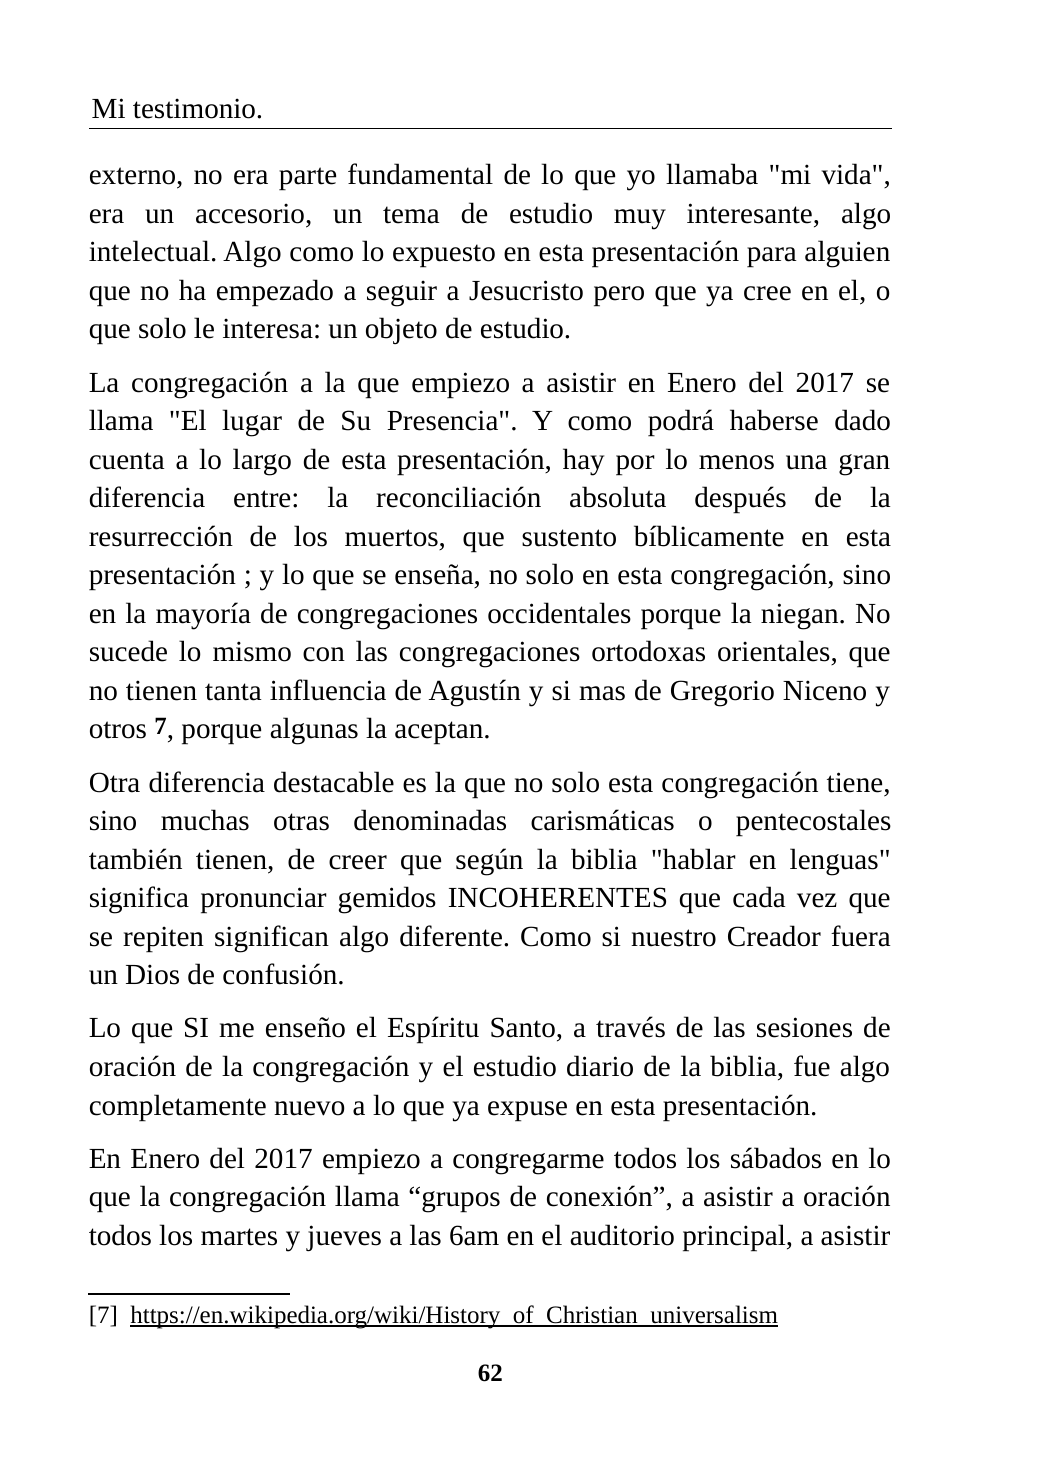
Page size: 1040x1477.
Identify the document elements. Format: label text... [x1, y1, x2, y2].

text https://en.wikipedia.org/wiki/History_of_Christian_universalism [88, 1300, 892, 1329]
text externo, no era parte fundamental de lo que yo llamaba "mi vida", era un accesorio, un tema de estudio muy interesante, algo intelectual. Algo como lo expuesto en esta presentación para alguien que no ha empezado a seguir a Jesucristo pero que ya cree en el, o que solo le interesa: un objeto de estudio. [88, 157, 892, 345]
text La congregación a la que empiezo a asistir en Enero del 2017 se llama "El lugar de Su Presencia". Y como podrá haberse dado cuenta a lo largo de esta presentación, hay por lo menos una gran diferencia entre: la reconciliación absoluta después de la resurrección de los muertos, que sustento bíblicamente en esta presentación ; y lo que se enseña, no solo en esta congregación, sino en la mayoría de congregaciones occidentales porque la niegan. No sucede lo mismo con las congregaciones ortodoxas orientales, que no tienen tanta influencia de Agustín y si mas de Gregorio Niceno y otros , porque algunas la aceptan. [88, 365, 892, 745]
text En Enero del 2017 empiezo a congregarme todos los sábados en lo que la congregación llama “grupos de conexión”, a asistir a oración todos los martes y jueves a las 6am en el auditorio principal, a asistir [88, 1141, 892, 1251]
text Otra diferencia destacable es la que no solo esta congregación tiene, sino muchas otras denominadas carismáticas o pentecostales también tienen, de creer que según la biblia "hablar en lenguas" significa pronunciar gemidos INCOHERENTES que cada vez que se repiten significan algo diferente. Como si nuestro Creador fuera un Dios de confusión. [88, 765, 892, 991]
text Lo que SI me enseño el Espíritu Santo, a través de las sesiones de oración de la congregación y el estudio diario de la biblia, fue algo completamente nuevo a lo que ya expuse en esta presentación. [88, 1011, 892, 1121]
